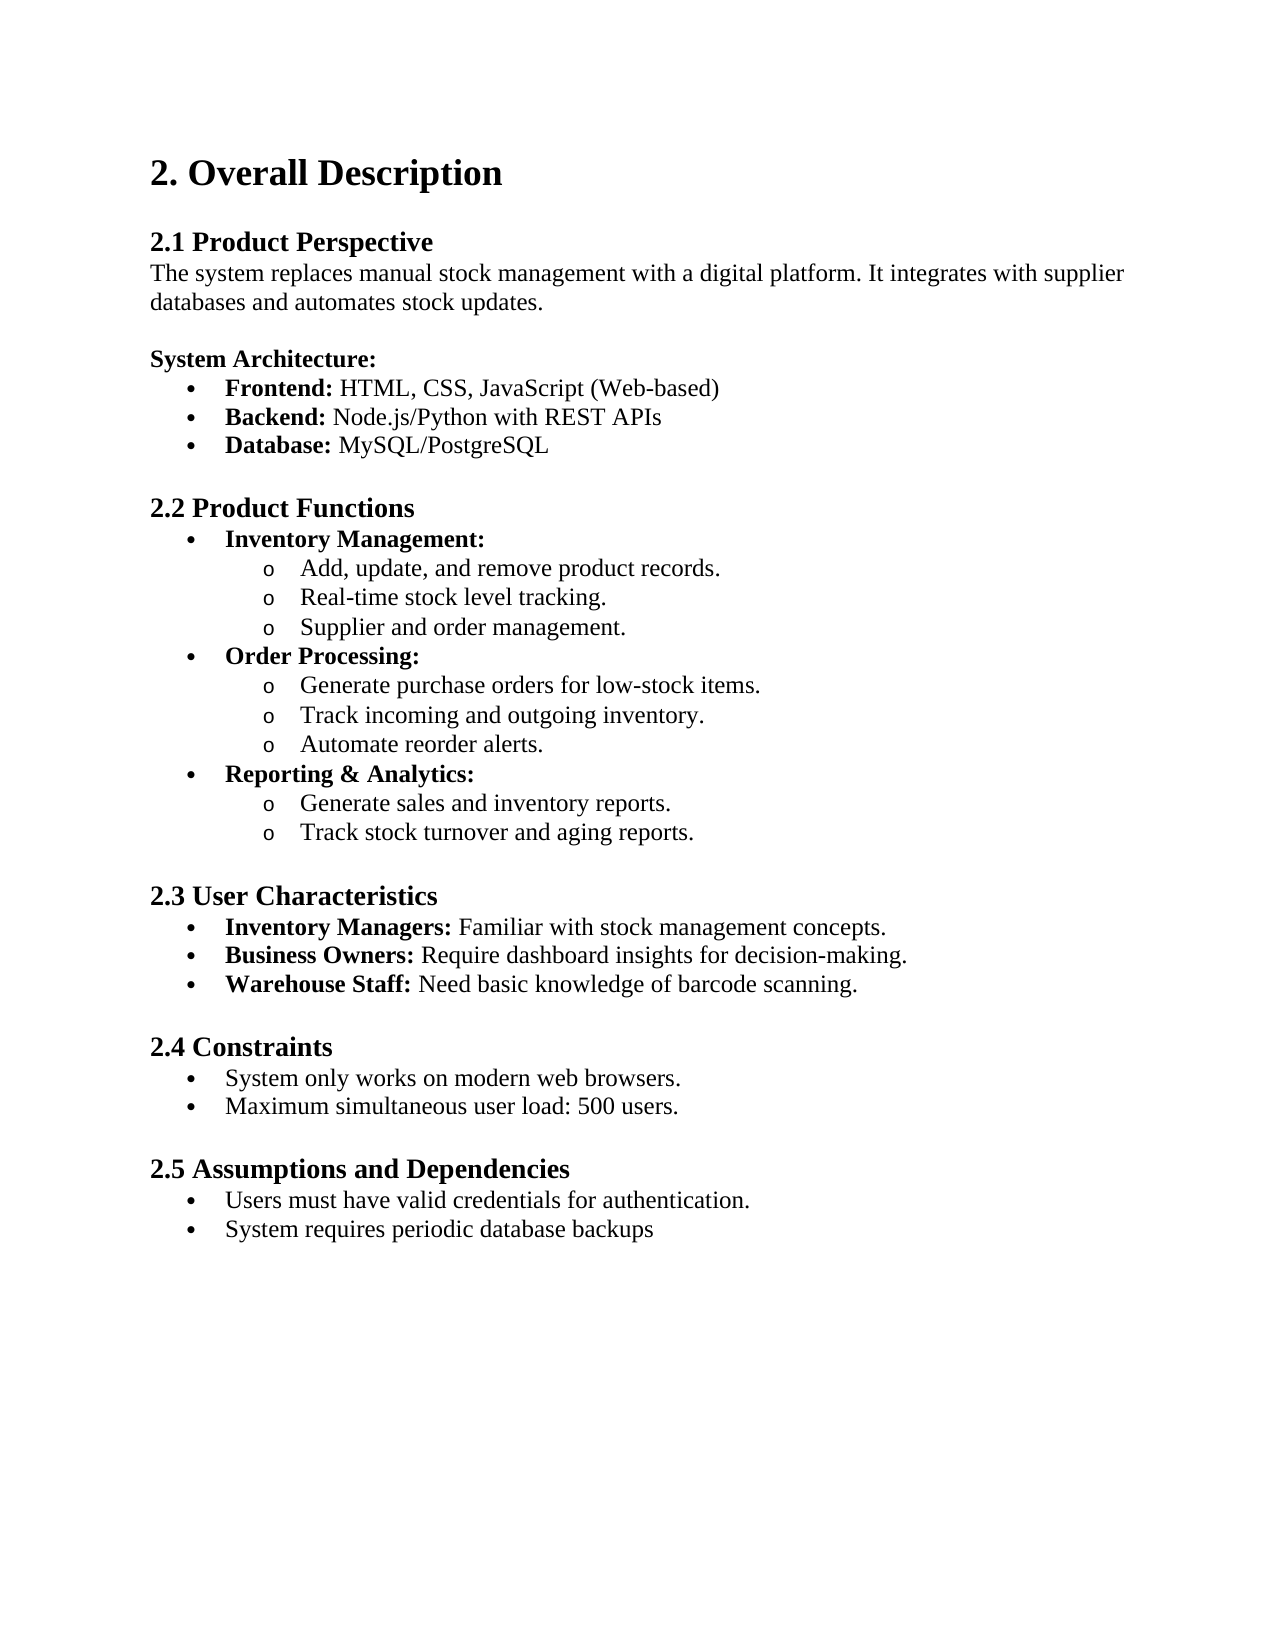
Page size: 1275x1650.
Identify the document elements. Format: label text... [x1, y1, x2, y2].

list Inventory Management: [187, 524, 1125, 553]
list Automate reorder alerts. [262, 729, 1125, 759]
list Generate sales and inventory reports. [262, 788, 1125, 817]
list Database: MySQL/PostgreSQL [187, 430, 1125, 459]
list Track incoming and outgoing inventory. [262, 700, 1125, 729]
subtitle 2.2 Product Functions [150, 492, 1125, 524]
list Supplier and order management. [262, 612, 1125, 641]
text The system replaces manual stock management with a digital platform. It integrates with supplier databases and automates stock updates. [150, 258, 1125, 315]
subtitle 2. Overall Description [150, 150, 1125, 193]
list Add, update, and remove product records. [262, 553, 1125, 582]
text System Architecture: [150, 344, 1125, 373]
list System requires periodic database backups [187, 1214, 1125, 1242]
list Real-time stock level tracking. [262, 582, 1125, 612]
list System only works on modern web browsers. [187, 1063, 1125, 1091]
subtitle 2.3 User Characteristics [150, 879, 1125, 912]
list Inventory Managers: Familiar with stock management concepts. [187, 912, 1125, 940]
list Frontend: HTML, CSS, JavaScript (Web-based) [187, 373, 1125, 402]
list Backend: Node.js/Python with REST APIs [187, 402, 1125, 430]
list Users must have valid credentials for authentication. [187, 1185, 1125, 1214]
list Reporting & Analytics: [187, 759, 1125, 788]
list Track stock turnover and aging reports. [262, 817, 1125, 847]
list Warehouse Staff: Need basic knowledge of barcode scanning. [187, 969, 1125, 998]
list Maximum simultaneous user load: 500 users. [187, 1091, 1125, 1120]
list Generate purchase orders for low-stock items. [262, 670, 1125, 700]
subtitle 2.1 Product Perspective [150, 226, 1125, 258]
subtitle 2.5 Assumptions and Dependencies [150, 1153, 1125, 1185]
list Business Owners: Require dashboard insights for decision-making. [187, 940, 1125, 969]
list Order Processing: [187, 641, 1125, 670]
subtitle 2.4 Constraints [150, 1030, 1125, 1063]
